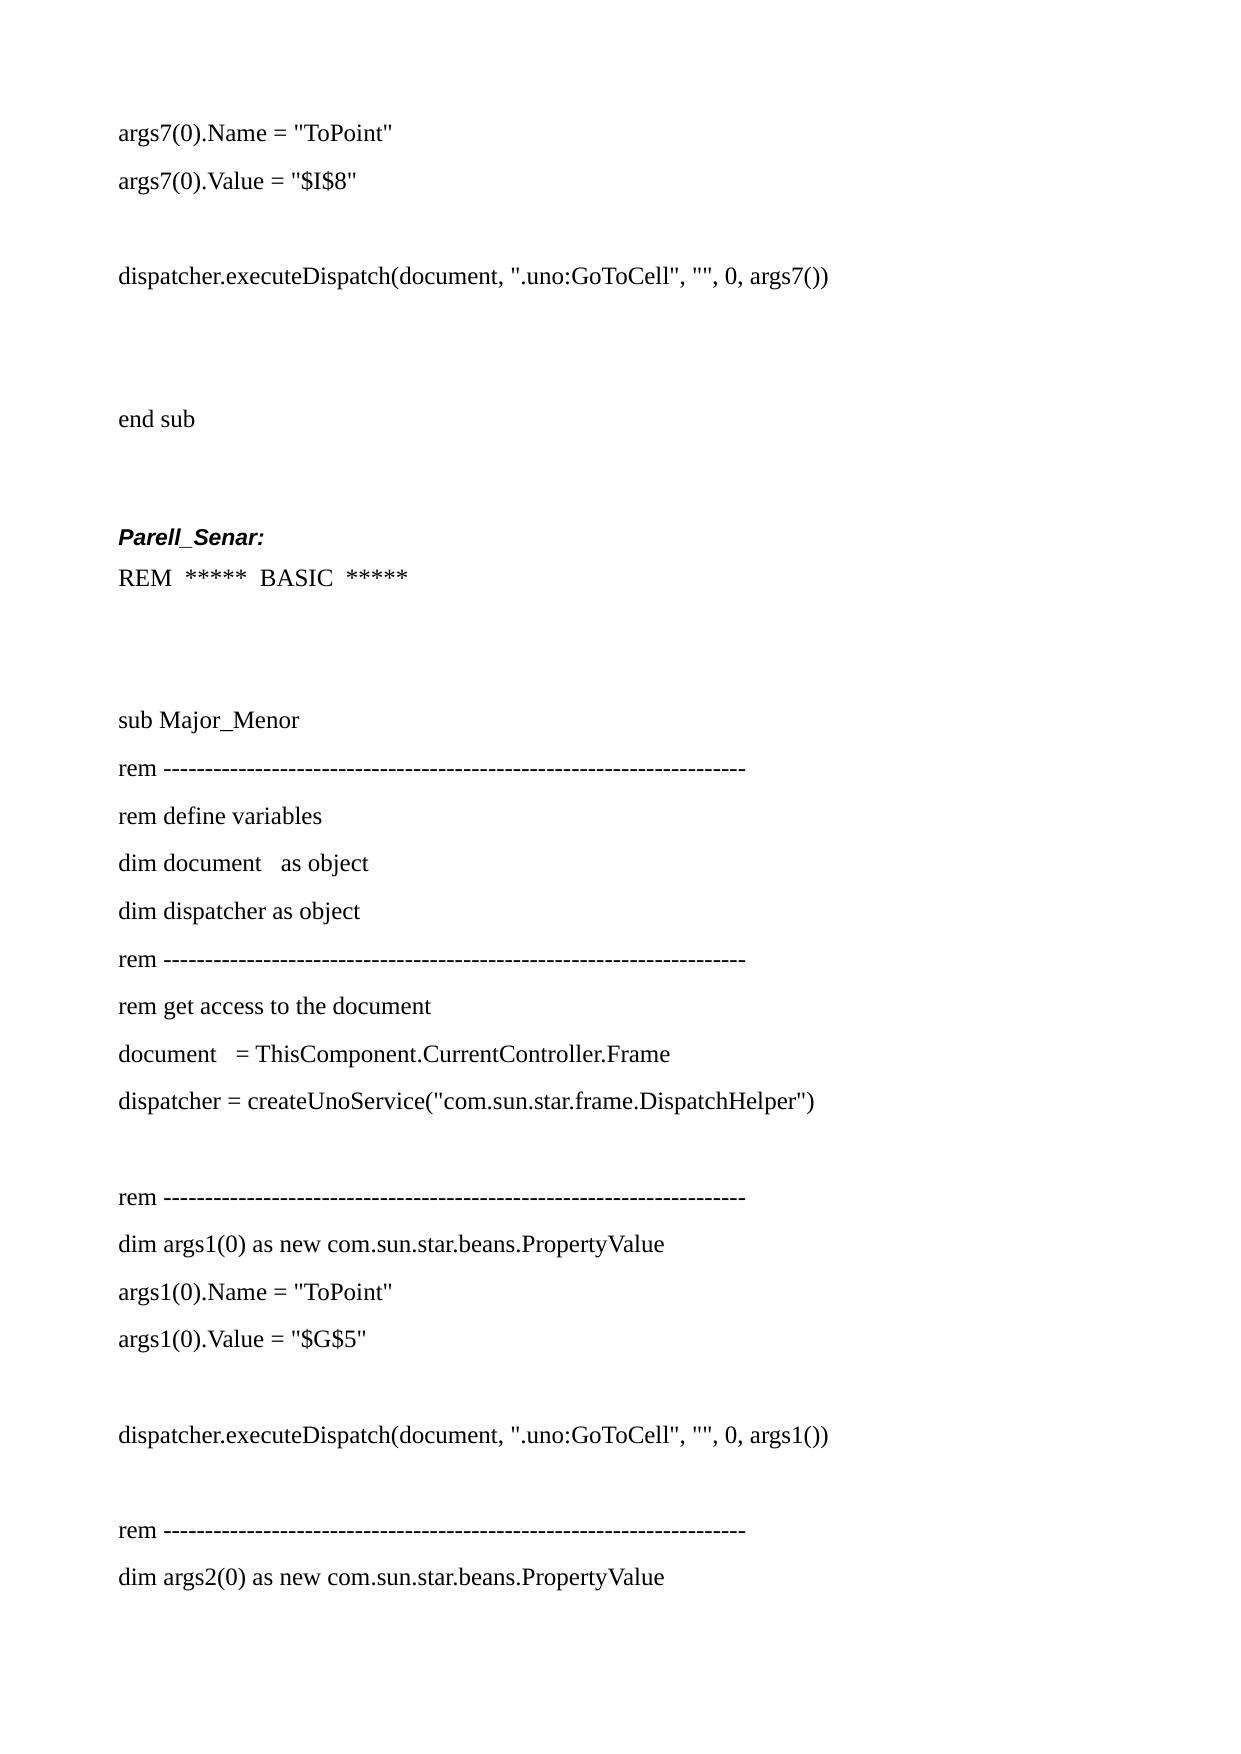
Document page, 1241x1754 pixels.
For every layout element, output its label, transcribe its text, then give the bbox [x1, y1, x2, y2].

text dim dispatcher as object [118, 896, 1122, 925]
text args1(0).Value = "$G$5" [118, 1324, 1122, 1353]
text document = ThisComponent.CurrentController.Frame [118, 1039, 1122, 1068]
text rem ---------------------------------------------------------------------- [118, 1515, 1122, 1544]
text rem ---------------------------------------------------------------------- [118, 753, 1122, 782]
text rem define variables [118, 801, 1122, 829]
text args1(0).Name = "ToPoint" [118, 1277, 1122, 1306]
text sub Major_Menor [118, 706, 1122, 734]
text dispatcher = createUnoService("com.sun.star.frame.DispatchHelper") [118, 1086, 1122, 1115]
text rem ---------------------------------------------------------------------- [118, 1182, 1122, 1210]
text dispatcher.executeDispatch(document, ".uno:GoToCell", "", 0, args1()) [118, 1420, 1122, 1448]
text dispatcher.executeDispatch(document, ".uno:GoToCell", "", 0, args7()) [118, 261, 1122, 290]
text rem ---------------------------------------------------------------------- [118, 944, 1122, 972]
text args7(0).Value = "$I$8" [118, 166, 1122, 194]
text end sub [118, 404, 1122, 432]
text args7(0).Name = "ToPoint" [118, 118, 1122, 147]
text REM ***** BASIC ***** [118, 563, 1122, 592]
text dim document as object [118, 848, 1122, 877]
subtitle Parell_Senar: [118, 524, 1122, 550]
text dim args1(0) as new com.sun.star.beans.PropertyValue [118, 1229, 1122, 1258]
text dim args2(0) as new com.sun.star.beans.PropertyValue [118, 1562, 1122, 1591]
text rem get access to the document [118, 991, 1122, 1020]
